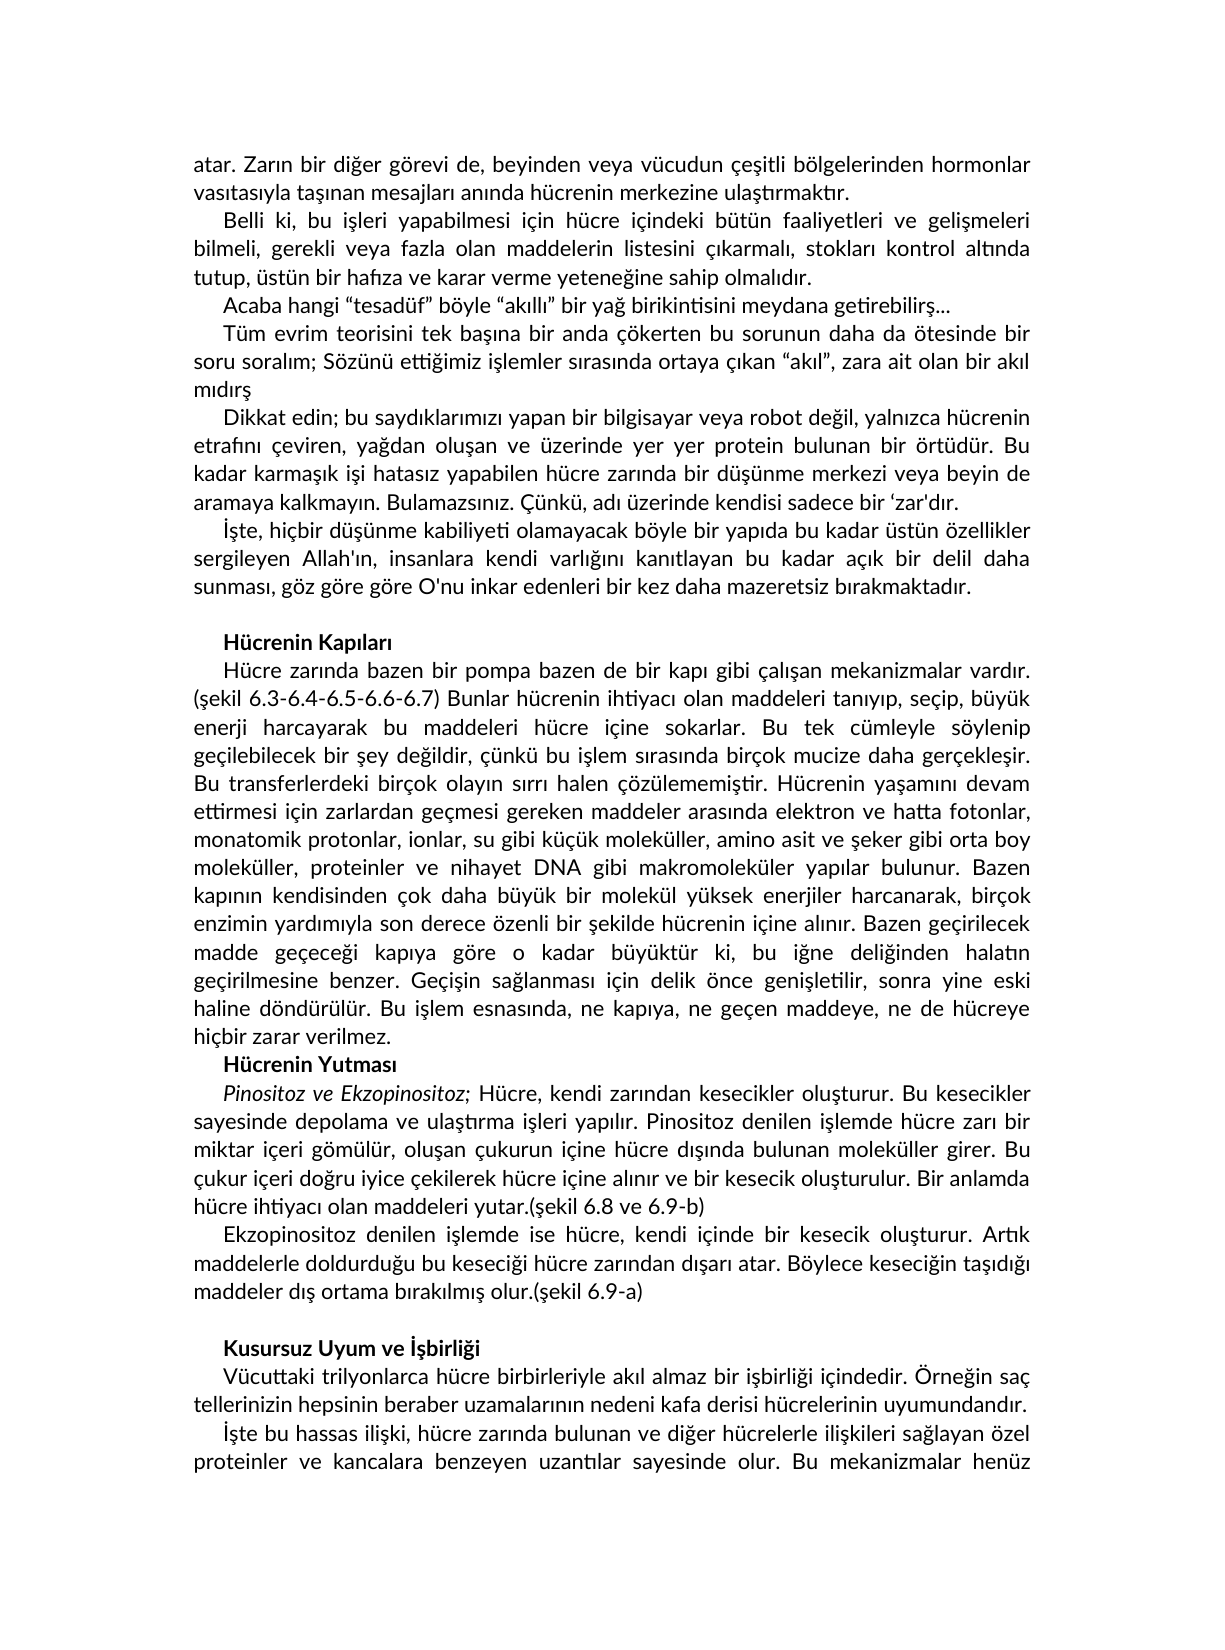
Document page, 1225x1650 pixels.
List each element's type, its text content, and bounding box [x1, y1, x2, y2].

text Pinositoz ve Ekzopinositoz; Hücre, kendi zarından kesecikler oluşturur. Bu kesecikler sayesinde depolama ve ulaştırma işleri yapılır. Pinositoz denilen işlemde hücre zarı bir miktar içeri gömülür, oluşan çukurun içine hücre dışında bulunan moleküller girer. Bu çukur içeri doğru iyice çekilerek hücre içine alınır ve bir kesecik oluşturulur. Bir anlamda hücre ihtiyacı olan maddeleri yutar.(şekil 6.8 ve 6.9-b) [193, 1078, 1032, 1220]
text Hücre zarında bazen bir pompa bazen de bir kapı gibi çalışan mekanizmalar vardır. (şekil 6.3-6.4-6.5-6.6-6.7) Bunlar hücrenin ihtiyacı olan maddeleri tanıyıp, seçip, büyük enerji harcayarak bu maddeleri hücre içine sokarlar. Bu tek cümleyle söylenip geçilebilecek bir şey değildir, çünkü bu işlem sırasında birçok mucize daha gerçekleşir. Bu transferlerdeki birçok olayın sırrı halen çözülememiştir. Hücrenin yaşamını devam ettirmesi için zarlardan geçmesi gereken maddeler arasında elektron ve hatta fotonlar, monatomik protonlar, ionlar, su gibi küçük moleküller, amino asit ve şeker gibi orta boy moleküller, proteinler ve nihayet DNA gibi makromoleküler yapılar bulunur. Bazen kapının kendisinden çok daha büyük bir molekül yüksek enerjiler harcanarak, birçok enzimin yardımıyla son derece özenli bir şekilde hücrenin içine alınır. Bazen geçirilecek madde geçeceği kapıya göre o kadar büyüktür ki, bu iğne deliğinden halatın geçirilmesine benzer. Geçişin sağlanması için delik önce genişletilir, sonra yine eski haline döndürülür. Bu işlem esnasında, ne kapıya, ne geçen maddeye, ne de hücreye hiçbir zarar verilmez. [193, 656, 1032, 1050]
text Belli ki, bu işleri yapabilmesi için hücre içindeki bütün faaliyetleri ve gelişmeleri bilmeli, gerekli veya fazla olan maddelerin listesini çıkarmalı, stokları kontrol altında tutup, üstün bir hafıza ve karar verme yeteneğine sahip olmalıdır. [193, 206, 1032, 291]
text Acaba hangi “tesadüf” böyle “akıllı” bir yağ birikintisini meydana getirebilirş... [193, 291, 1032, 319]
text İşte, hiçbir düşünme kabiliyeti olamayacak böyle bir yapıda bu kadar üstün özellikler sergileyen Allah'ın, insanlara kendi varlığını kanıtlayan bu kadar açık bir delil daha sunması, göz göre göre O'nu inkar edenleri bir kez daha mazeretsiz bırakmaktadır. [193, 516, 1032, 600]
text Ekzopinositoz denilen işlemde ise hücre, kendi içinde bir kesecik oluşturur. Artık maddelerle doldurduğu bu keseciği hücre zarından dışarı atar. Böylece keseciğin taşıdığı maddeler dış ortama bırakılmış olur.(şekil 6.9-a) [193, 1220, 1032, 1305]
text İşte bu hassas ilişki, hücre zarında bulunan ve diğer hücrelerle ilişkileri sağlayan özel proteinler ve kancalara benzeyen uzantılar sayesinde olur. Bu mekanizmalar henüz [193, 1418, 1032, 1475]
text atar. Zarın bir diğer görevi de, beyinden veya vücudun çeşitli bölgelerinden hormonlar vasıtasıyla taşınan mesajları anında hücrenin merkezine ulaştırmaktır. [193, 150, 1032, 206]
text Kusursuz Uyum ve İşbirliği [193, 1333, 1032, 1362]
text Hücrenin Yutması [193, 1050, 1032, 1078]
text Hücrenin Kapıları [193, 628, 1032, 656]
text Dikkat edin; bu saydıklarımızı yapan bir bilgisayar veya robot değil, yalnızca hücrenin etrafını çeviren, yağdan oluşan ve üzerinde yer yer protein bulunan bir örtüdür. Bu kadar karmaşık işi hatasız yapabilen hücre zarında bir düşünme merkezi veya beyin de aramaya kalkmayın. Bulamazsınız. Çünkü, adı üzerinde kendisi sadece bir ‘zar'dır. [193, 403, 1032, 516]
text Vücuttaki trilyonlarca hücre birbirleriyle akıl almaz bir işbirliği içindedir. Örneğin saç tellerinizin hepsinin beraber uzamalarının nedeni kafa derisi hücrelerinin uyumundandır. [193, 1362, 1032, 1418]
text Tüm evrim teorisini tek başına bir anda çökerten bu sorunun daha da ötesinde bir soru soralım; Sözünü ettiğimiz işlemler sırasında ortaya çıkan “akıl”, zara ait olan bir akıl mıdırş [193, 319, 1032, 403]
